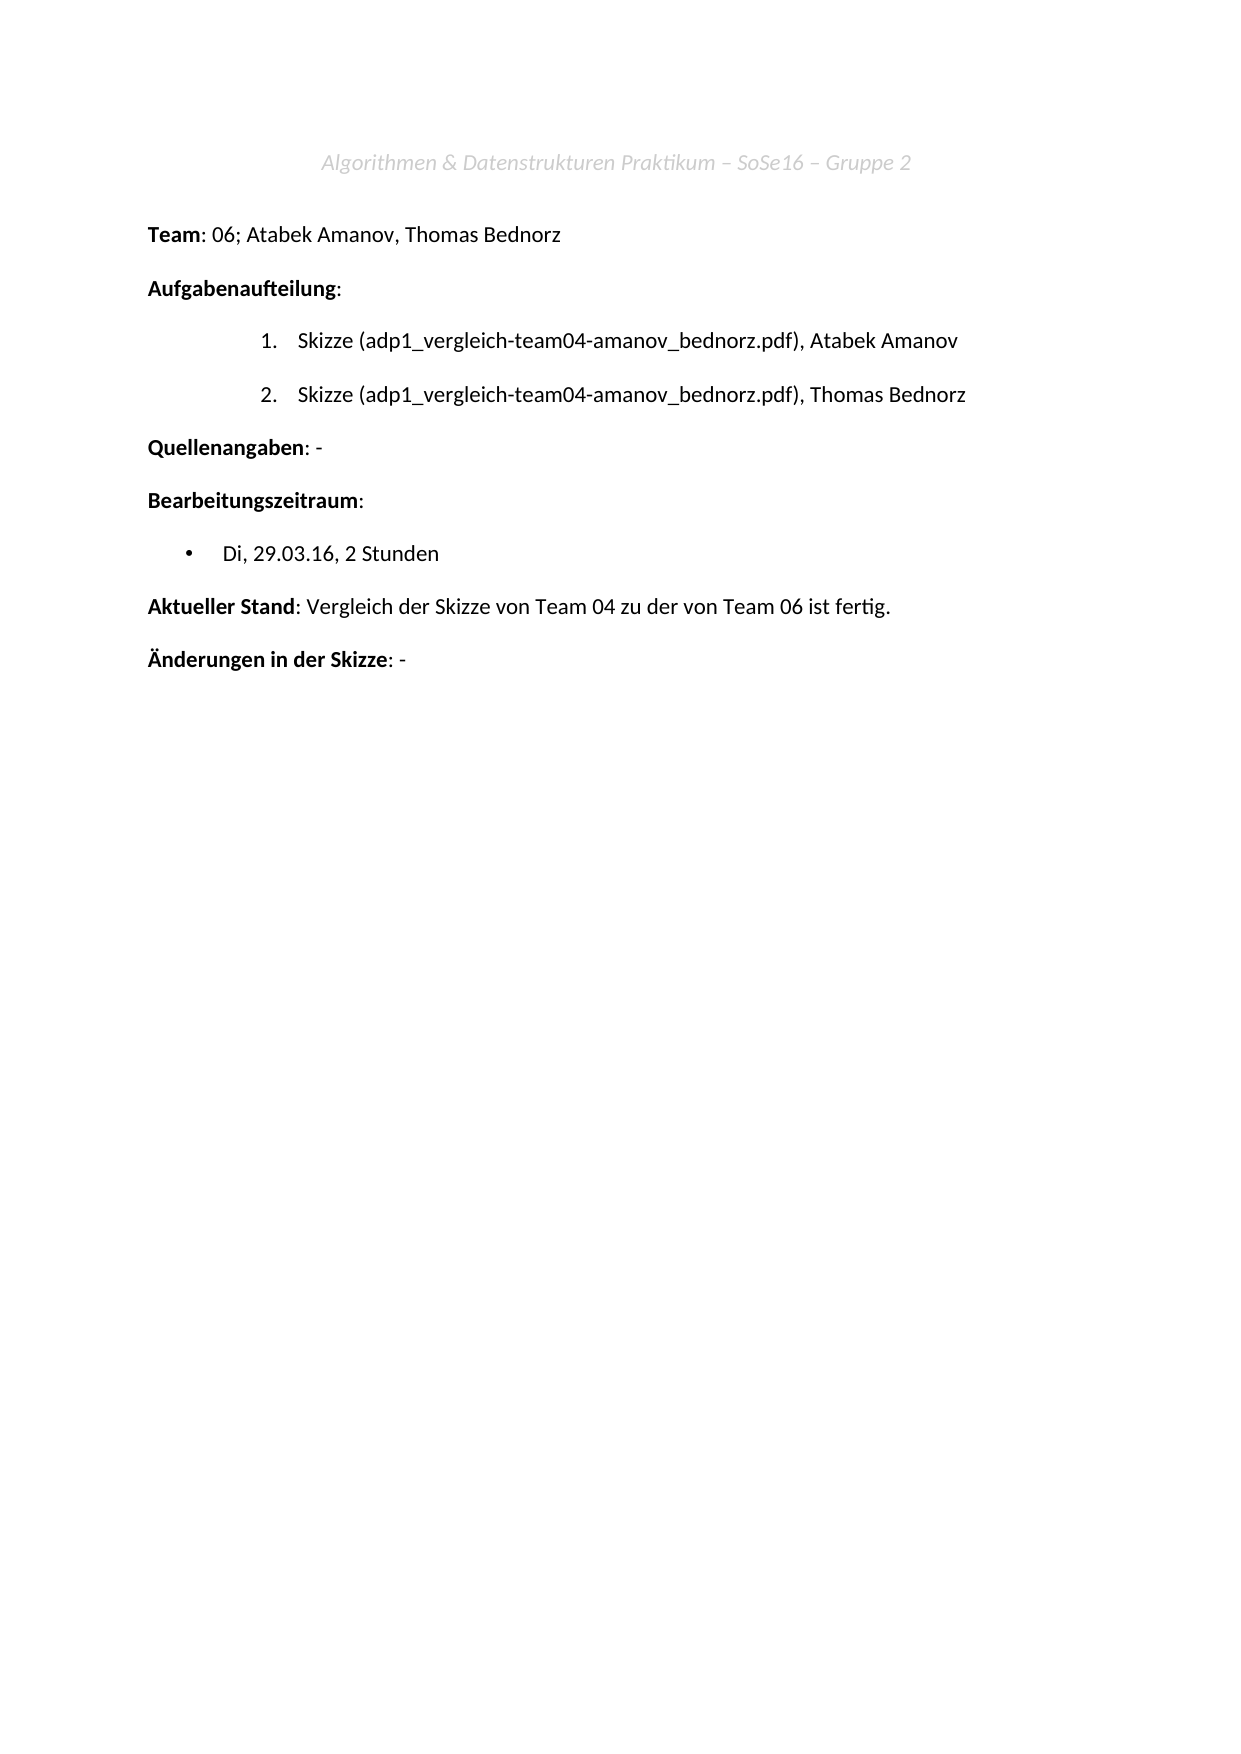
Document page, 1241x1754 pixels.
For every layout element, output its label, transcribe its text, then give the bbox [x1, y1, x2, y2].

text Quellenangaben: - [148, 433, 1093, 461]
text Bearbeitungszeitraum: [148, 486, 1093, 514]
text Team: 06; Atabek Amanov, Thomas Bednorz [148, 221, 1093, 249]
list Skizze (adp1_vergleich-team04-amanov_bednorz.pdf), Thomas Bednorz [260, 380, 1093, 408]
list Skizze (adp1_vergleich-team04-amanov_bednorz.pdf), Atabek Amanov [260, 327, 1093, 355]
list Di, 29.03.16, 2 Stunden [185, 539, 1093, 567]
text Aktueller Stand: Vergleich der Skizze von Team 04 zu der von Team 06 ist fertig. [148, 592, 1093, 620]
text Änderungen in der Skizze: - [148, 645, 1093, 673]
text Aufgabenaufteilung: [148, 274, 1093, 302]
